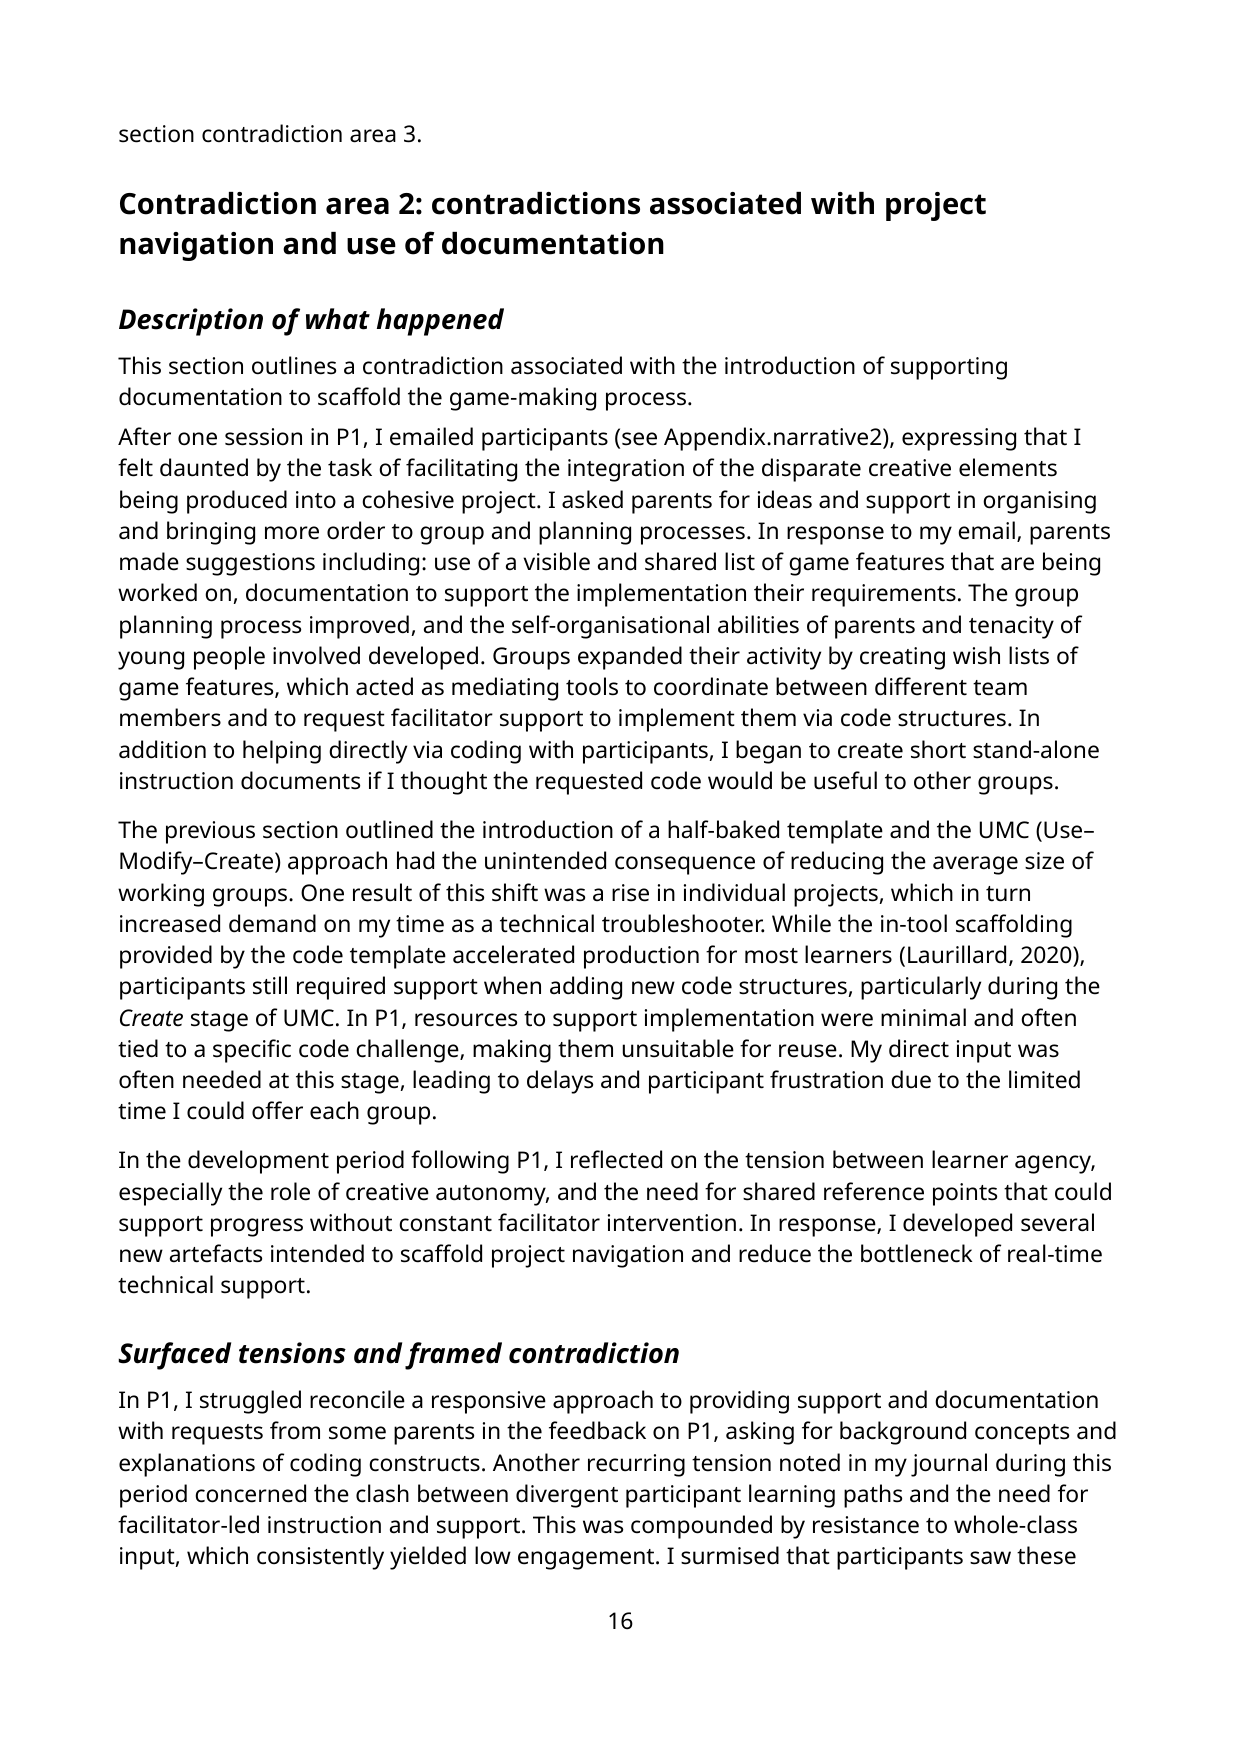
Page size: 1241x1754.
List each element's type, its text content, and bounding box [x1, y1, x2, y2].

subtitle Surfaced tensions and framed contradiction [118, 1334, 1122, 1371]
text In P1, I struggled reconcile a responsive approach to providing support and documentation with requests from some parents in the feedback on P1, asking for background concepts and explanations of coding constructs. Another recurring tension noted in my journal during this period concerned the clash between divergent participant learning paths and the need for facilitator-led instruction and support. This was compounded by resistance to whole-class input, which consistently yielded low engagement. I surmised that participants saw these [118, 1384, 1122, 1571]
text The previous section outlined the introduction of a half-baked template and the UMC (Use–Modify–Create) approach had the unintended consequence of reducing the average size of working groups. One result of this shift was a rise in individual projects, which in turn increased demand on my time as a technical troubleshooter. While the in-tool scaffolding provided by the code template accelerated production for most learners (Laurillard, 2020), participants still required support when adding new code structures, particularly during the Create stage of UMC. In P1, resources to support implementation were minimal and often tied to a specific code challenge, making them unsuitable for reuse. My direct input was often needed at this stage, leading to delays and participant frustration due to the limited time I could offer each group. [118, 814, 1122, 1126]
text In the development period following P1, I reflected on the tension between learner agency, especially the role of creative autonomy, and the need for shared reference points that could support progress without constant facilitator intervention. In response, I developed several new artefacts intended to scaffold project navigation and reduce the bottleneck of real-time technical support. [118, 1144, 1122, 1301]
text section contradiction area 3. [118, 118, 1122, 149]
subtitle Contradiction area 2: contradictions associated with project navigation and use of documentation [118, 183, 1122, 263]
text This section outlines a contradiction associated with the introduction of supporting documentation to scaffold the game-making process. [118, 349, 1122, 412]
text After one session in P1, I emailed participants (see Appendix.narrative2), expressing that I felt daunted by the task of facilitating the integration of the disparate creative elements being produced into a cohesive project. I asked parents for ideas and support in organising and bringing more order to group and planning processes. In response to my email, parents made suggestions including: use of a visible and shared list of game features that are being worked on, documentation to support the implementation their requirements. The group planning process improved, and the self-organisational abilities of parents and tenacity of young people involved developed. Groups expanded their activity by creating wish lists of game features, which acted as mediating tools to coordinate between different team members and to request facilitator support to implement them via code structures. In addition to helping directly via coding with participants, I began to create short stand-alone instruction documents if I thought the requested code would be useful to other groups. [118, 421, 1122, 796]
subtitle Description of what happened [118, 300, 1122, 337]
